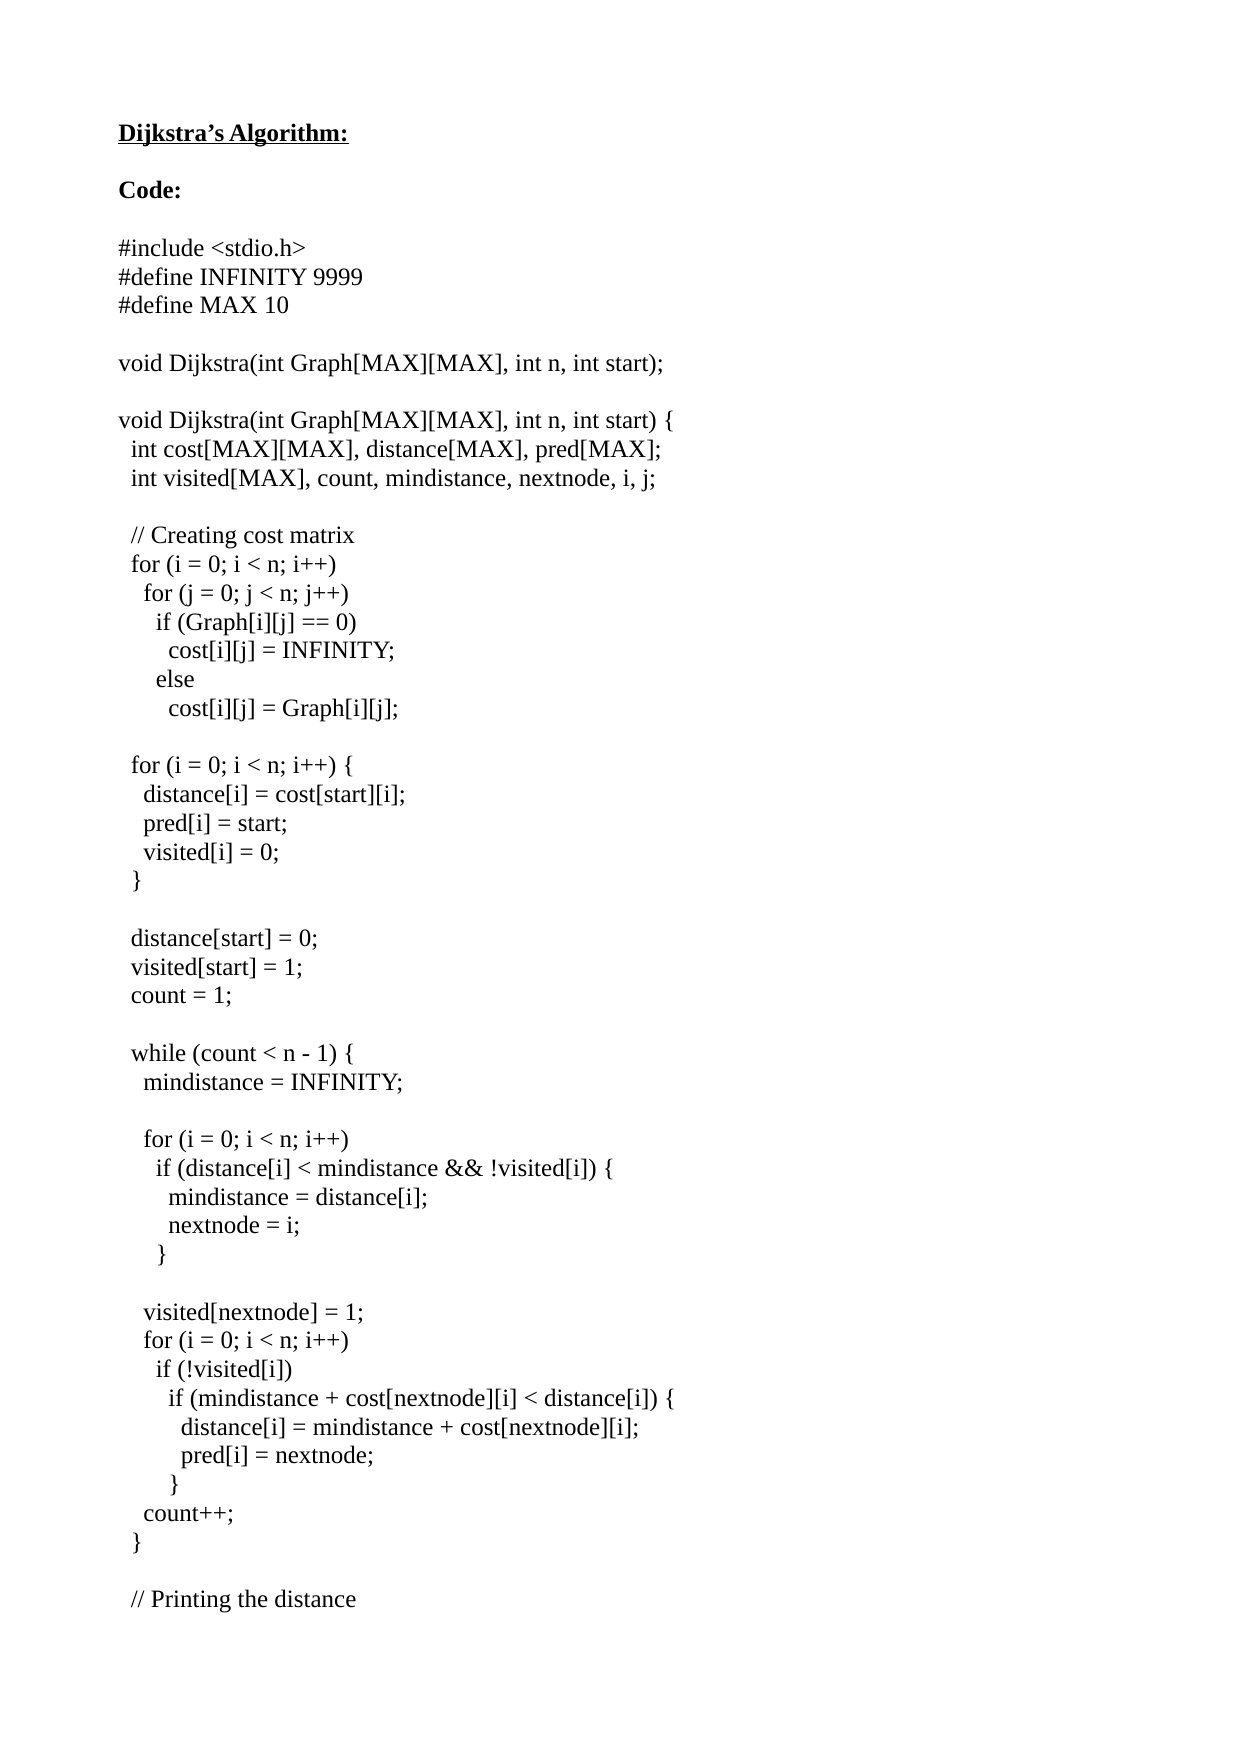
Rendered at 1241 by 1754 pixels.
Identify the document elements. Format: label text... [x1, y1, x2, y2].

text for (i = 0; i < n; i++) [118, 1124, 1122, 1153]
text pred[i] = start; [118, 808, 1122, 837]
text Dijkstra’s Algorithm: [118, 118, 1122, 147]
text // Printing the distance [118, 1584, 1122, 1613]
text if (distance[i] < mindistance && !visited[i]) { [118, 1153, 1122, 1182]
text cost[i][j] = Graph[i][j]; [118, 693, 1122, 722]
text visited[nextnode] = 1; [118, 1297, 1122, 1326]
text nextnode = i; [118, 1211, 1122, 1239]
text distance[i] = mindistance + cost[nextnode][i]; [118, 1412, 1122, 1441]
text int cost[MAX][MAX], distance[MAX], pred[MAX]; [118, 434, 1122, 463]
text for (i = 0; i < n; i++) [118, 1326, 1122, 1354]
text if (Graph[i][j] == 0) [118, 607, 1122, 636]
text } [118, 1239, 1122, 1268]
text distance[i] = cost[start][i]; [118, 779, 1122, 808]
text } [118, 1527, 1122, 1556]
text #define MAX 10 [118, 291, 1122, 319]
text #include <stdio.h> [118, 233, 1122, 262]
text visited[i] = 0; [118, 837, 1122, 866]
text count++; [118, 1498, 1122, 1527]
text mindistance = INFINITY; [118, 1067, 1122, 1096]
text for (i = 0; i < n; i++) { [118, 751, 1122, 779]
text while (count < n - 1) { [118, 1038, 1122, 1067]
text void Dijkstra(int Graph[MAX][MAX], int n, int start); [118, 348, 1122, 377]
text // Creating cost matrix [118, 521, 1122, 549]
text #define INFINITY 9999 [118, 262, 1122, 291]
text cost[i][j] = INFINITY; [118, 636, 1122, 664]
text Code: [118, 176, 1122, 204]
text } [118, 866, 1122, 894]
text pred[i] = nextnode; [118, 1441, 1122, 1469]
text for (j = 0; j < n; j++) [118, 578, 1122, 607]
text if (mindistance + cost[nextnode][i] < distance[i]) { [118, 1383, 1122, 1412]
text } [118, 1469, 1122, 1498]
text count = 1; [118, 981, 1122, 1009]
text distance[start] = 0; [118, 923, 1122, 952]
text mindistance = distance[i]; [118, 1182, 1122, 1211]
text for (i = 0; i < n; i++) [118, 549, 1122, 578]
text if (!visited[i]) [118, 1354, 1122, 1383]
text int visited[MAX], count, mindistance, nextnode, i, j; [118, 463, 1122, 492]
text void Dijkstra(int Graph[MAX][MAX], int n, int start) { [118, 406, 1122, 434]
text visited[start] = 1; [118, 952, 1122, 981]
text else [118, 664, 1122, 693]
